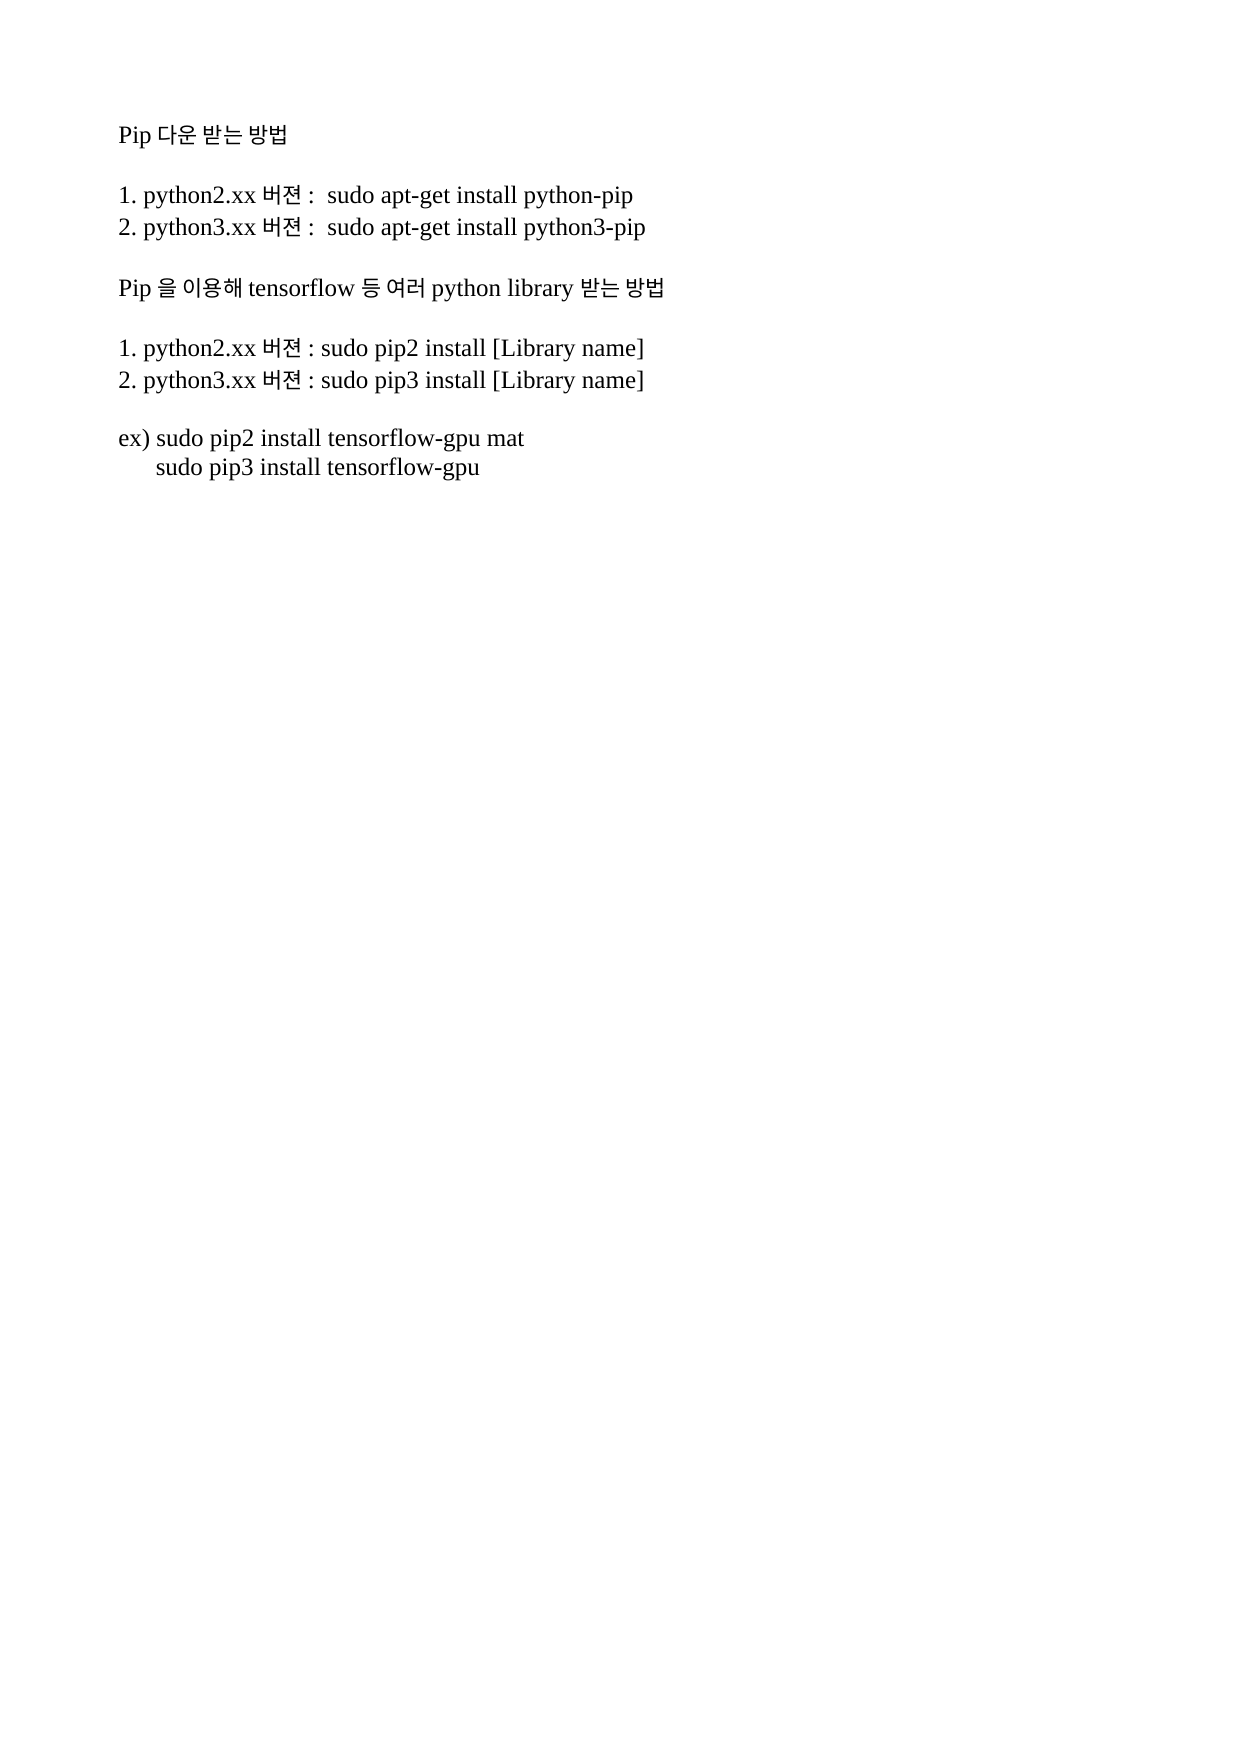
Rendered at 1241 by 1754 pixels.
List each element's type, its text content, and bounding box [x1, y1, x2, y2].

text 2. python3.xx 버젼 : sudo apt-get install python3-pip [118, 210, 1122, 242]
text Pip 을 이용해 tensorflow 등 여러 python library 받는 방법 [118, 271, 1122, 302]
text 1. python2.xx 버젼 : sudo pip2 install [Library name] [118, 331, 1122, 363]
text Pip 다운 받는 방법 [118, 118, 1122, 150]
text ex) sudo pip2 install tensorflow-gpu mat sudo pip3 install tensorflow-gpu [118, 423, 1122, 481]
text 1. python2.xx 버젼 : sudo apt-get install python-pip [118, 178, 1122, 210]
text 2. python3.xx 버젼 : sudo pip3 install [Library name] [118, 363, 1122, 394]
